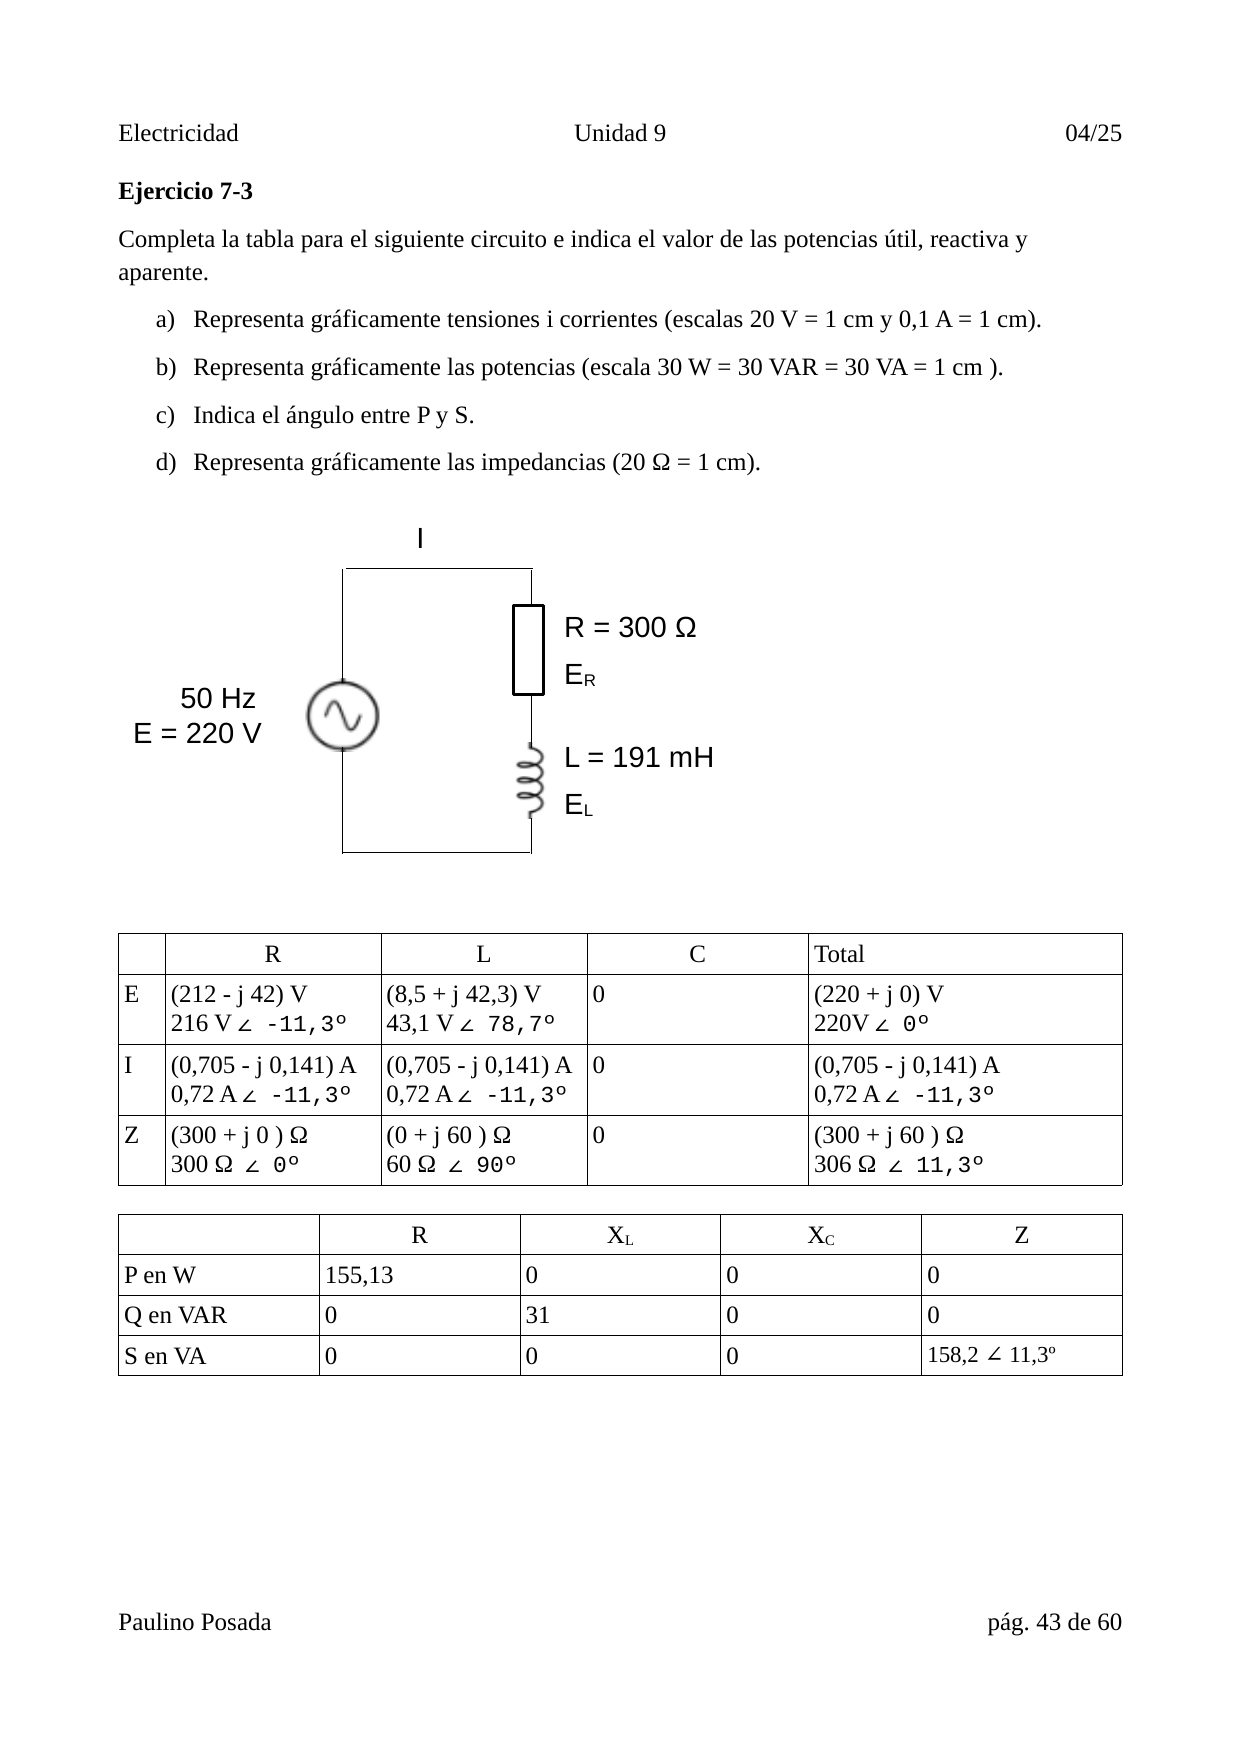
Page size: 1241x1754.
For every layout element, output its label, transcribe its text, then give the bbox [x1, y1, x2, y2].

table_cell 0 [521, 1336, 720, 1375]
list Representa gráficamente tensiones i corrientes (escalas 20 V = 1 cm y 0,1 A = 1 cm). [156, 304, 1122, 333]
table_cell 158,2 ∠ 11,3º [922, 1336, 1122, 1375]
table_cell P en W [119, 1255, 319, 1295]
text Ejercicio 7-3 [118, 176, 1122, 205]
table_cell 0 [521, 1255, 720, 1295]
picture [509, 742, 547, 819]
table_cell Z [119, 1116, 165, 1185]
table_header C [588, 934, 808, 974]
table_cell (8,5 + j 42,3) V 43,1 V ∠ 78,7º [382, 975, 587, 1044]
table_cell (300 + j 0 ) Ω 300 Ω ∠ 0º [166, 1116, 381, 1185]
table_header R [166, 934, 381, 974]
table_cell 0 [588, 1045, 808, 1115]
table_cell S en VA [119, 1336, 319, 1375]
table_cell 0 [320, 1336, 520, 1375]
table_cell 0 [922, 1255, 1122, 1295]
picture [304, 678, 382, 752]
table_cell Q en VAR [119, 1296, 319, 1335]
table_cell 31 [521, 1296, 720, 1335]
table_cell (0,705 - j 0,141) A 0,72 A ∠ -11,3º [809, 1045, 1122, 1115]
table_cell (300 + j 60 ) Ω 306 Ω ∠ 11,3º [809, 1116, 1122, 1185]
table_header Total [809, 934, 1122, 974]
table_cell 0 [721, 1255, 921, 1295]
table_cell 0 [320, 1296, 520, 1335]
table_cell 0 [721, 1296, 921, 1335]
table_cell 155,13 [320, 1255, 520, 1295]
table_header Z [922, 1215, 1122, 1254]
table_cell 0 [721, 1336, 921, 1375]
table_header [119, 1215, 319, 1254]
list Indica el ángulo entre P y S. [156, 400, 1122, 428]
list Representa gráficamente las potencias (escala 30 W = 30 VAR = 30 VA = 1 cm ). [156, 352, 1122, 381]
table_cell (0 + j 60 ) Ω 60 Ω ∠ 90º [382, 1116, 587, 1185]
table_cell (0,705 - j 0,141) A 0,72 A ∠ -11,3º [166, 1045, 381, 1115]
table_cell 0 [922, 1296, 1122, 1335]
table_cell (212 - j 42) V 216 V ∠ -11,3º [166, 975, 381, 1044]
table_header XC [721, 1215, 921, 1254]
table_header R [320, 1215, 520, 1254]
table_cell 0 [588, 975, 808, 1044]
table_cell I [119, 1045, 165, 1115]
table_cell 0 [588, 1116, 808, 1185]
table_header L [382, 934, 587, 974]
table_header [119, 934, 165, 974]
table_cell (0,705 - j 0,141) A 0,72 A ∠ -11,3º [382, 1045, 587, 1115]
text Completa la tabla para el siguiente circuito e indica el valor de las potencias útil, reactiva y aparente. [118, 224, 1122, 286]
table_header XL [521, 1215, 720, 1254]
table_cell (220 + j 0) V 220V ∠ 0º [809, 975, 1122, 1044]
table_cell E [119, 975, 165, 1044]
list Representa gráficamente las impedancias (20 Ω = 1 cm). [156, 447, 1122, 476]
